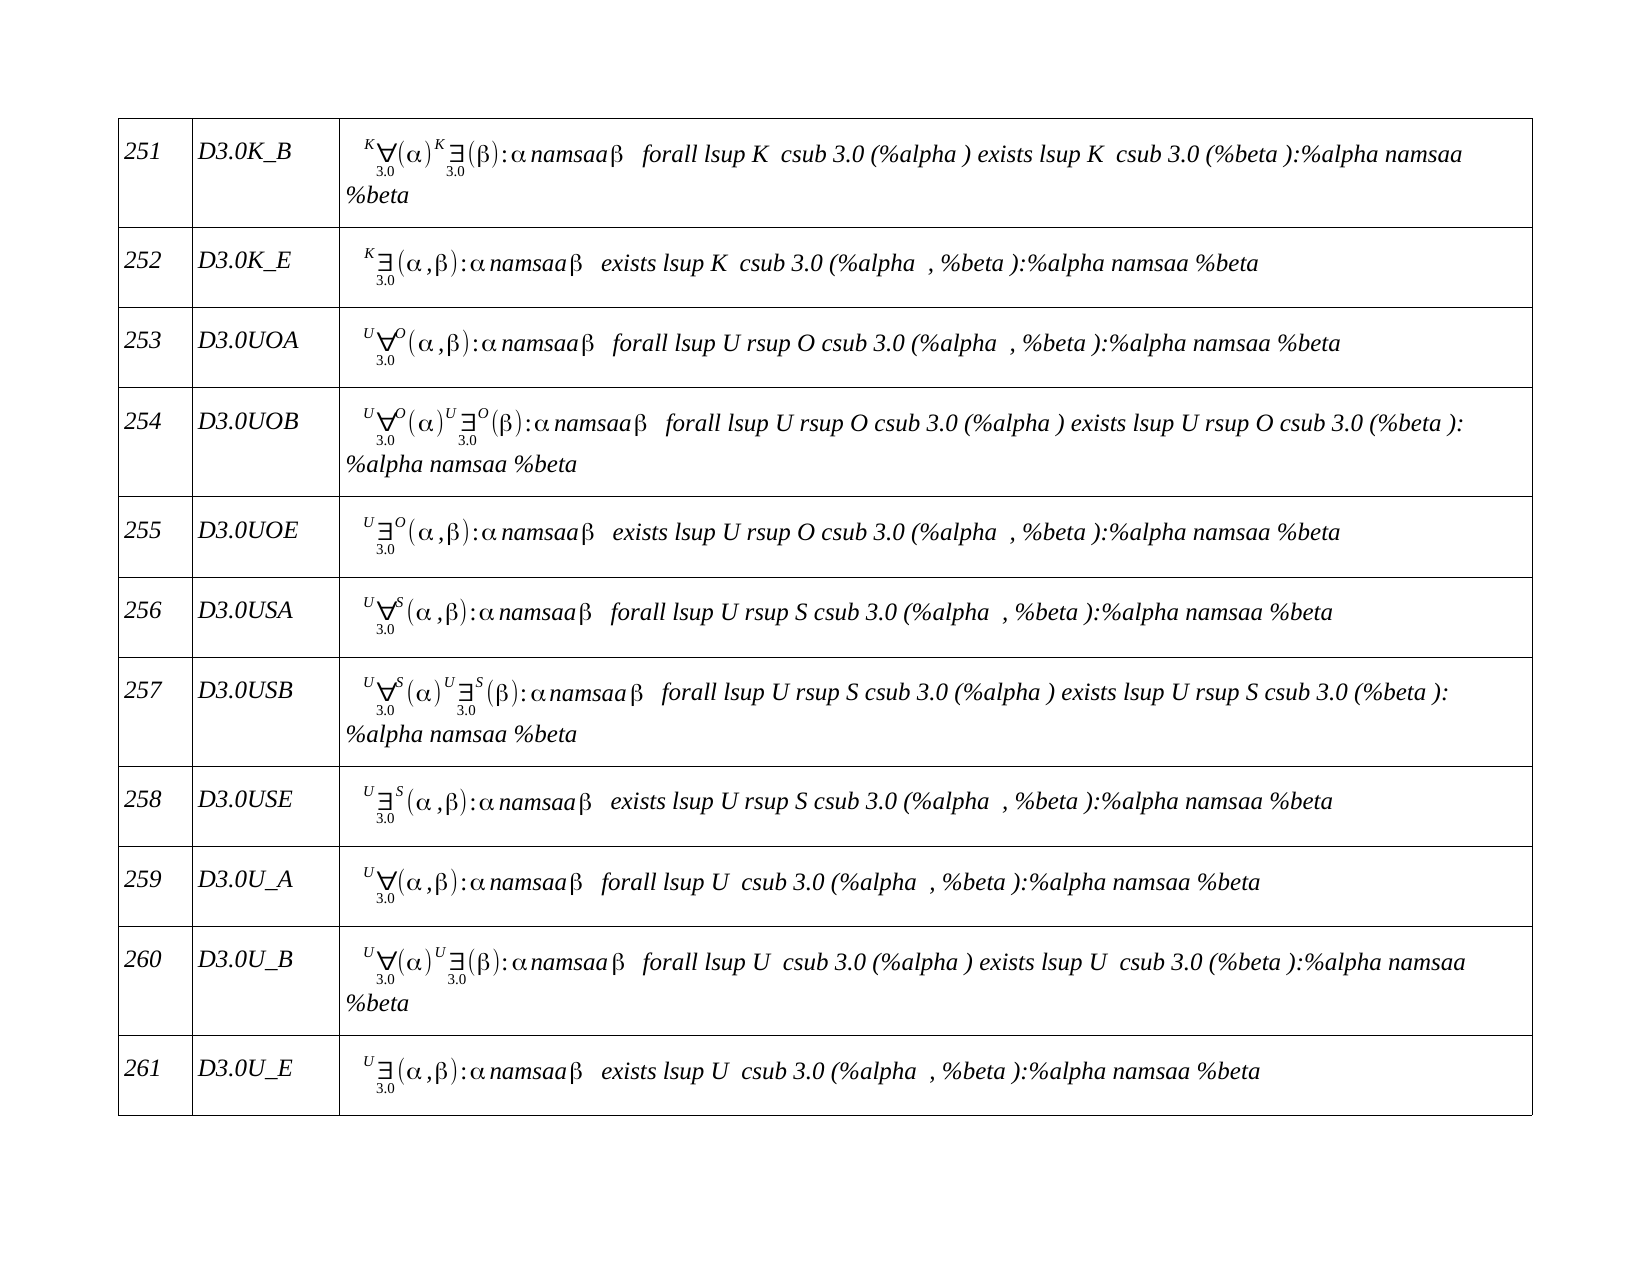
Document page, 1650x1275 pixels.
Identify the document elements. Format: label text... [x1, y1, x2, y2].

table_cell D3.0U_B [193, 927, 339, 1035]
table_cell 255 [119, 497, 192, 577]
table_cell 261 [119, 1036, 192, 1115]
table_cell forall lsup K csub 3.0 (%alpha ) exists lsup K csub 3.0 (%beta ):%alpha namsaa %beta [340, 119, 1532, 227]
table_cell D3.0U_A [193, 847, 339, 926]
table_cell D3.0UOE [193, 497, 339, 577]
table_cell D3.0K_E [193, 228, 339, 307]
table_cell D3.0USB [193, 658, 339, 766]
table_cell 251 [119, 119, 192, 227]
table_cell D3.0USA [193, 578, 339, 657]
table_cell 254 [119, 388, 192, 496]
table_cell 253 [119, 308, 192, 387]
table_cell forall lsup U rsup S csub 3.0 (%alpha , %beta ):%alpha namsaa %beta [340, 578, 1532, 657]
table_cell exists lsup U csub 3.0 (%alpha , %beta ):%alpha namsaa %beta [340, 1036, 1532, 1115]
table_cell forall lsup U rsup O csub 3.0 (%alpha , %beta ):%alpha namsaa %beta [340, 308, 1532, 387]
table_cell forall lsup U csub 3.0 (%alpha , %beta ):%alpha namsaa %beta [340, 847, 1532, 926]
table_cell 257 [119, 658, 192, 766]
table_cell exists lsup K csub 3.0 (%alpha , %beta ):%alpha namsaa %beta [340, 228, 1532, 307]
table_cell 260 [119, 927, 192, 1035]
table_cell forall lsup U csub 3.0 (%alpha ) exists lsup U csub 3.0 (%beta ):%alpha namsaa %beta [340, 927, 1532, 1035]
table_cell 258 [119, 767, 192, 846]
table_cell exists lsup U rsup O csub 3.0 (%alpha , %beta ):%alpha namsaa %beta [340, 497, 1532, 577]
table_cell D3.0UOB [193, 388, 339, 496]
table_cell exists lsup U rsup S csub 3.0 (%alpha , %beta ):%alpha namsaa %beta [340, 767, 1532, 846]
table_cell D3.0USE [193, 767, 339, 846]
table_cell 256 [119, 578, 192, 657]
table_cell 259 [119, 847, 192, 926]
table_cell forall lsup U rsup O csub 3.0 (%alpha ) exists lsup U rsup O csub 3.0 (%beta ):%alpha namsaa %beta [340, 388, 1532, 496]
table_cell D3.0K_B [193, 119, 339, 227]
table_cell forall lsup U rsup S csub 3.0 (%alpha ) exists lsup U rsup S csub 3.0 (%beta ):%alpha namsaa %beta [340, 658, 1532, 766]
table_cell D3.0UOA [193, 308, 339, 387]
table_cell 252 [119, 228, 192, 307]
table_cell D3.0U_E [193, 1036, 339, 1115]
